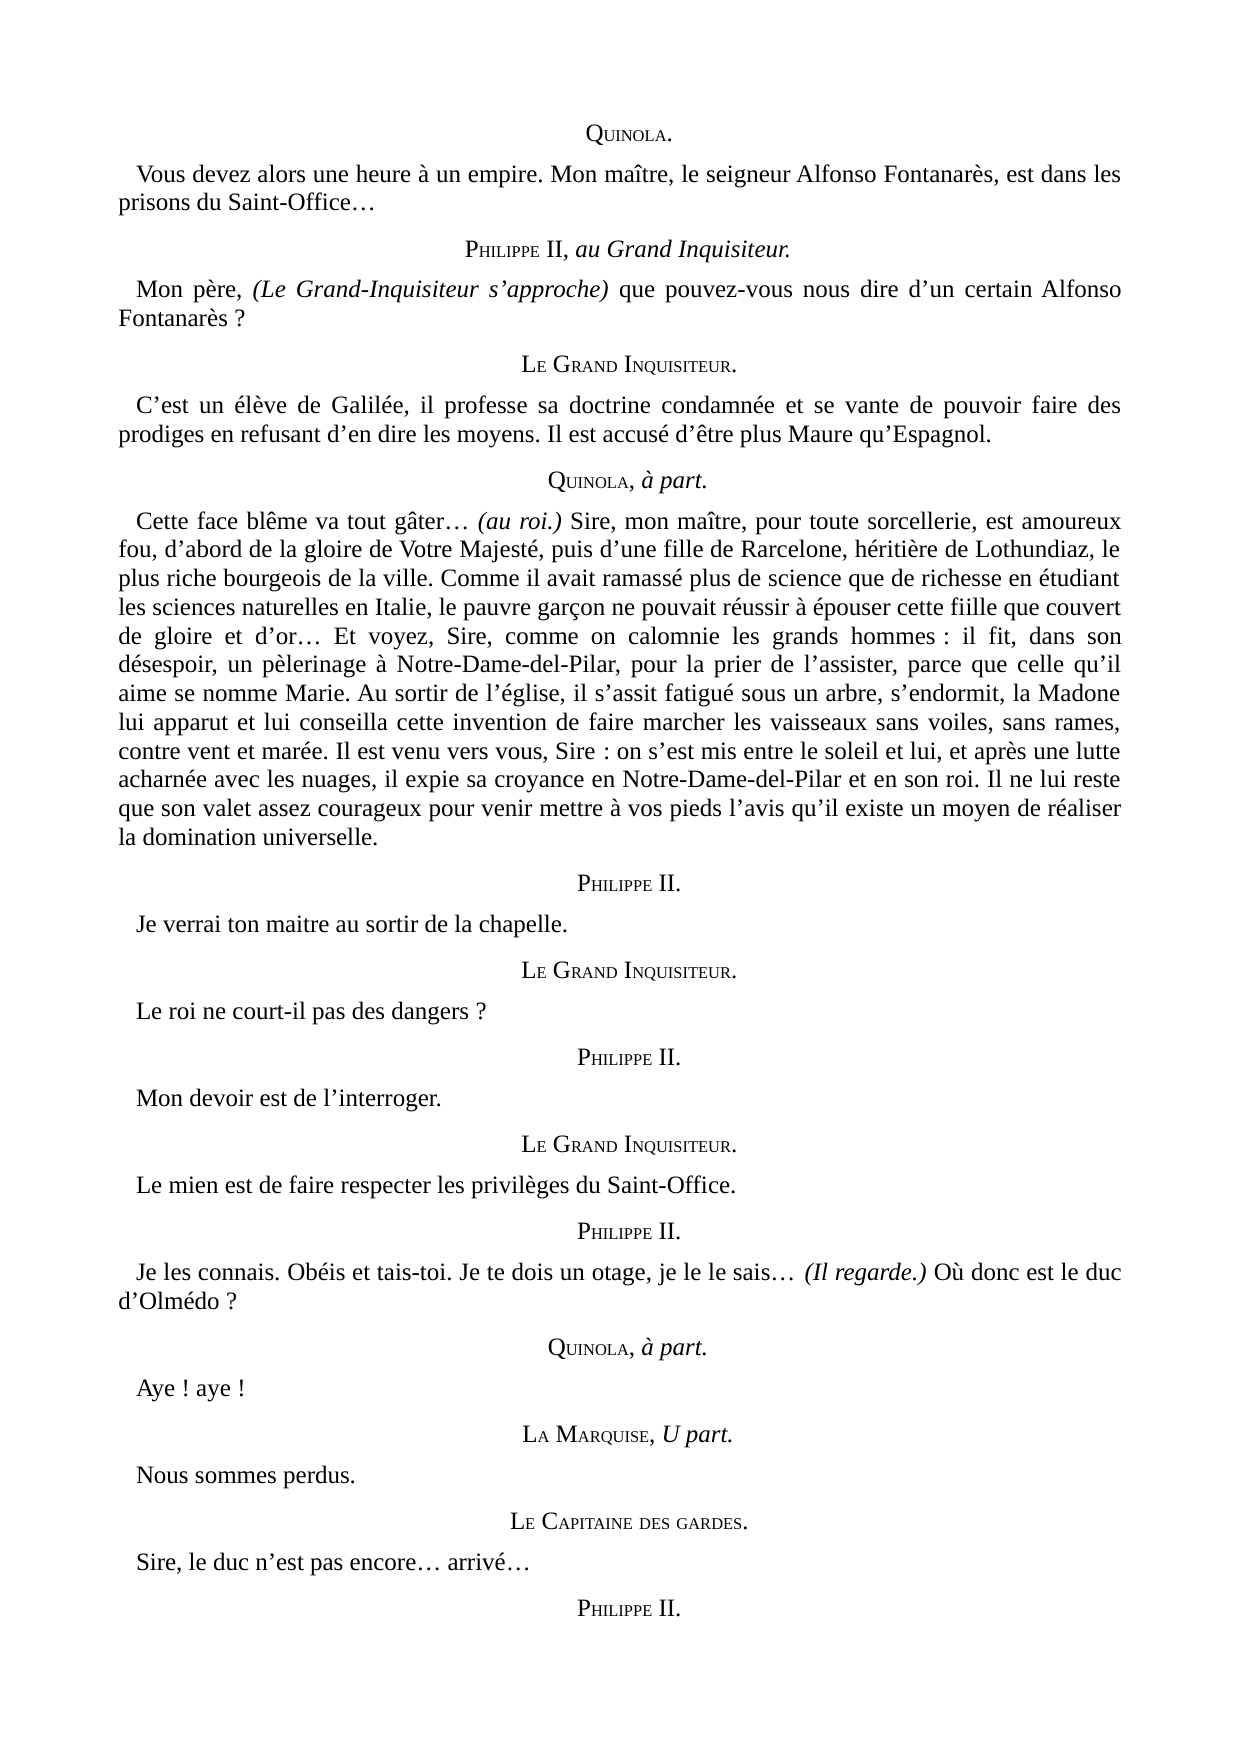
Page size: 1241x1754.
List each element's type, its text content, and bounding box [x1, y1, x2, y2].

text Vous devez alors une heure à un empire. Mon maître, le seigneur Alfonso Fontanarès, est dans les prisons du Saint-Office… [118, 159, 1122, 216]
text Sire, le duc n’est pas encore… arrivé… [118, 1547, 1122, 1575]
text Je les connais. Obéis et tais-toi. Je te dois un otage, je le le sais… (Il regarde.) Où donc est le duc d’Olmédo ? [118, 1257, 1122, 1314]
text Philippe II, au Grand Inquisiteur. [118, 234, 1122, 263]
text Philippe II. [118, 868, 1122, 897]
text Quinola, à part. [118, 465, 1122, 494]
text Philippe II. [118, 1042, 1122, 1071]
text C’est un élève de Galilée, il professe sa doctrine condamnée et se vante de pouvoir faire des prodiges en refusant d’en dire les moyens. Il est accusé d’être plus Maure qu’Espagnol. [118, 390, 1122, 448]
text Mon devoir est de l’interroger. [118, 1083, 1122, 1112]
text La Marquise, U part. [118, 1419, 1122, 1448]
text Je verrai ton maitre au sortir de la chapelle. [118, 909, 1122, 938]
text Le Grand Inquisiteur. [118, 1129, 1122, 1158]
text Le Grand Inquisiteur. [118, 956, 1122, 984]
text Le roi ne court-il pas des dangers ? [118, 996, 1122, 1025]
text Cette face blême va tout gâter… (au roi.) Sire, mon maître, pour toute sorcellerie, est amoureux fou, d’abord de la gloire de Votre Majesté, puis d’une fille de Rarcelone, héritière de Lothundiaz, le plus riche bourgeois de la ville. Comme il avait ramassé plus de science que de richesse en étudiant les sciences naturelles en Italie, le pauvre garçon ne pouvait réussir à épouser cette fiille que couvert de gloire et d’or… Et voyez, Sire, comme on calomnie les grands hommes : il fit, dans son désespoir, un pèlerinage à Notre-Dame-del-Pilar, pour la prier de l’assister, parce que celle qu’il aime se nomme Marie. Au sortir de l’église, il s’assit fatigué sous un arbre, s’endormit, la Madone lui apparut et lui conseilla cette invention de faire marcher les vaisseaux sans voiles, sans rames, contre vent et marée. Il est venu vers vous, Sire : on s’est mis entre le soleil et lui, et après une lutte acharnée avec les nuages, il expie sa croyance en Notre-Dame-del-Pilar et en son roi. Il ne lui reste que son valet assez courageux pour venir mettre à vos pieds l’avis qu’il existe un moyen de réaliser la domination universelle. [118, 506, 1122, 851]
text Philippe II. [118, 1593, 1122, 1622]
text Philippe II. [118, 1216, 1122, 1245]
text Quinola, à part. [118, 1332, 1122, 1361]
text Nous sommes perdus. [118, 1460, 1122, 1488]
text Aye ! aye ! [118, 1373, 1122, 1401]
text Mon père, (Le Grand-Inquisiteur s’approche) que pouvez-vous nous dire d’un certain Alfonso Fontanarès ? [118, 274, 1122, 332]
text Le mien est de faire respecter les privilèges du Saint-Office. [118, 1170, 1122, 1199]
text Quinola. [118, 118, 1122, 147]
text Le Capitaine des gardes. [118, 1506, 1122, 1535]
text Le Grand Inquisiteur. [118, 349, 1122, 378]
